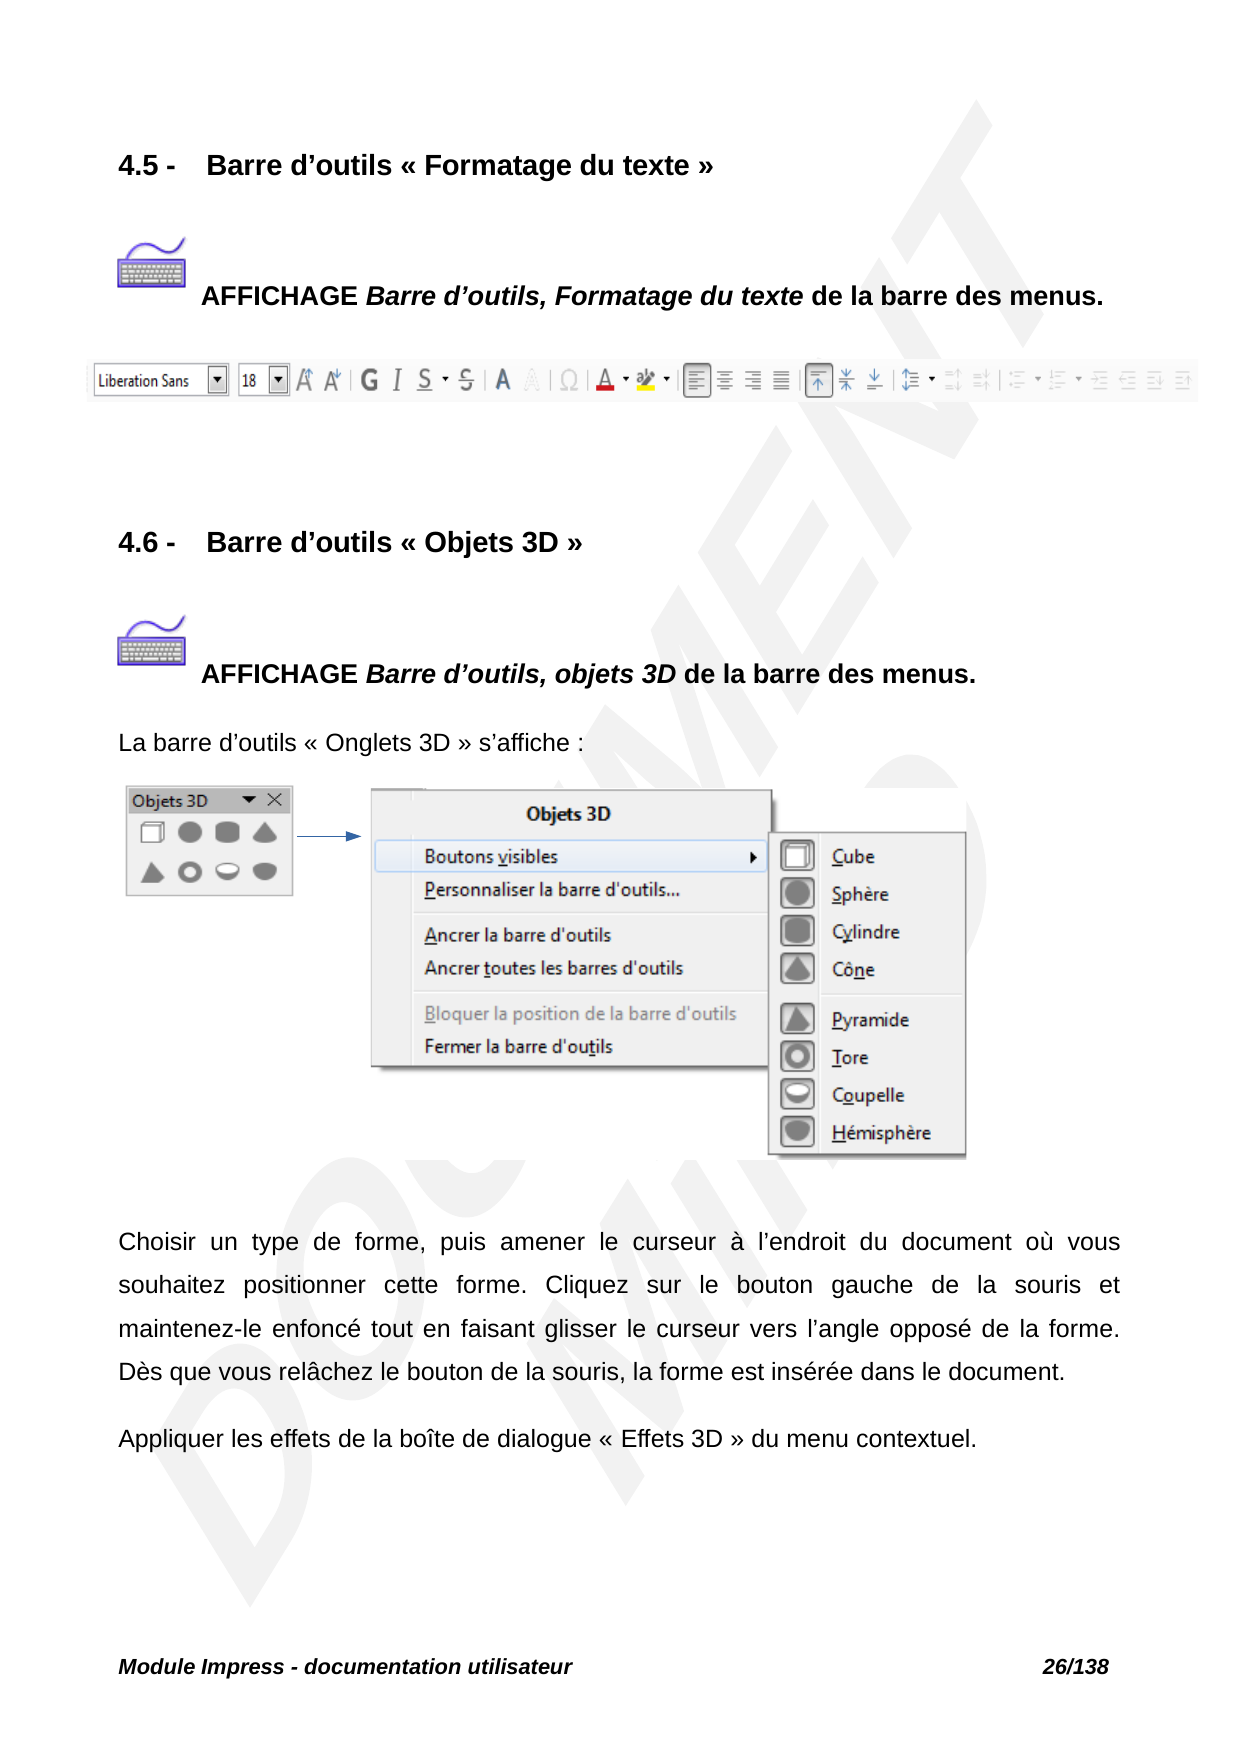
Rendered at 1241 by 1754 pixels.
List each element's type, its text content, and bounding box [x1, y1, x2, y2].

text Appliquer les effets de la boîte de dialogue « Effets 3D » du menu contextuel. [118, 1424, 1122, 1453]
picture [123, 784, 298, 899]
picture [113, 226, 189, 302]
text AFFICHAGE Barre d’outils, objets 3D de la barre des menus. [118, 658, 1122, 689]
subtitle Barre d’outils « Formatage du texte » [118, 147, 1122, 181]
picture [370, 788, 967, 1160]
subtitle Barre d’outils « Objets 3D » [118, 525, 1122, 559]
text La barre d’outils « Onglets 3D » s’affiche : [118, 728, 1122, 757]
picture [86, 359, 1199, 402]
picture [113, 604, 189, 680]
text Choisir un type de forme, puis amener le curseur à l’endroit du document où vous souhaitez positionner cette forme. Cliquez sur le bouton gauche de la souris et maintenez-le enfoncé tout en faisant glisser le curseur vers l’angle opposé de la forme. Dès que vous relâchez le bouton de la souris, la forme est insérée dans le document. [118, 1226, 1122, 1386]
text AFFICHAGE Barre d’outils, Formatage du texte de la barre des menus. [118, 280, 1122, 311]
